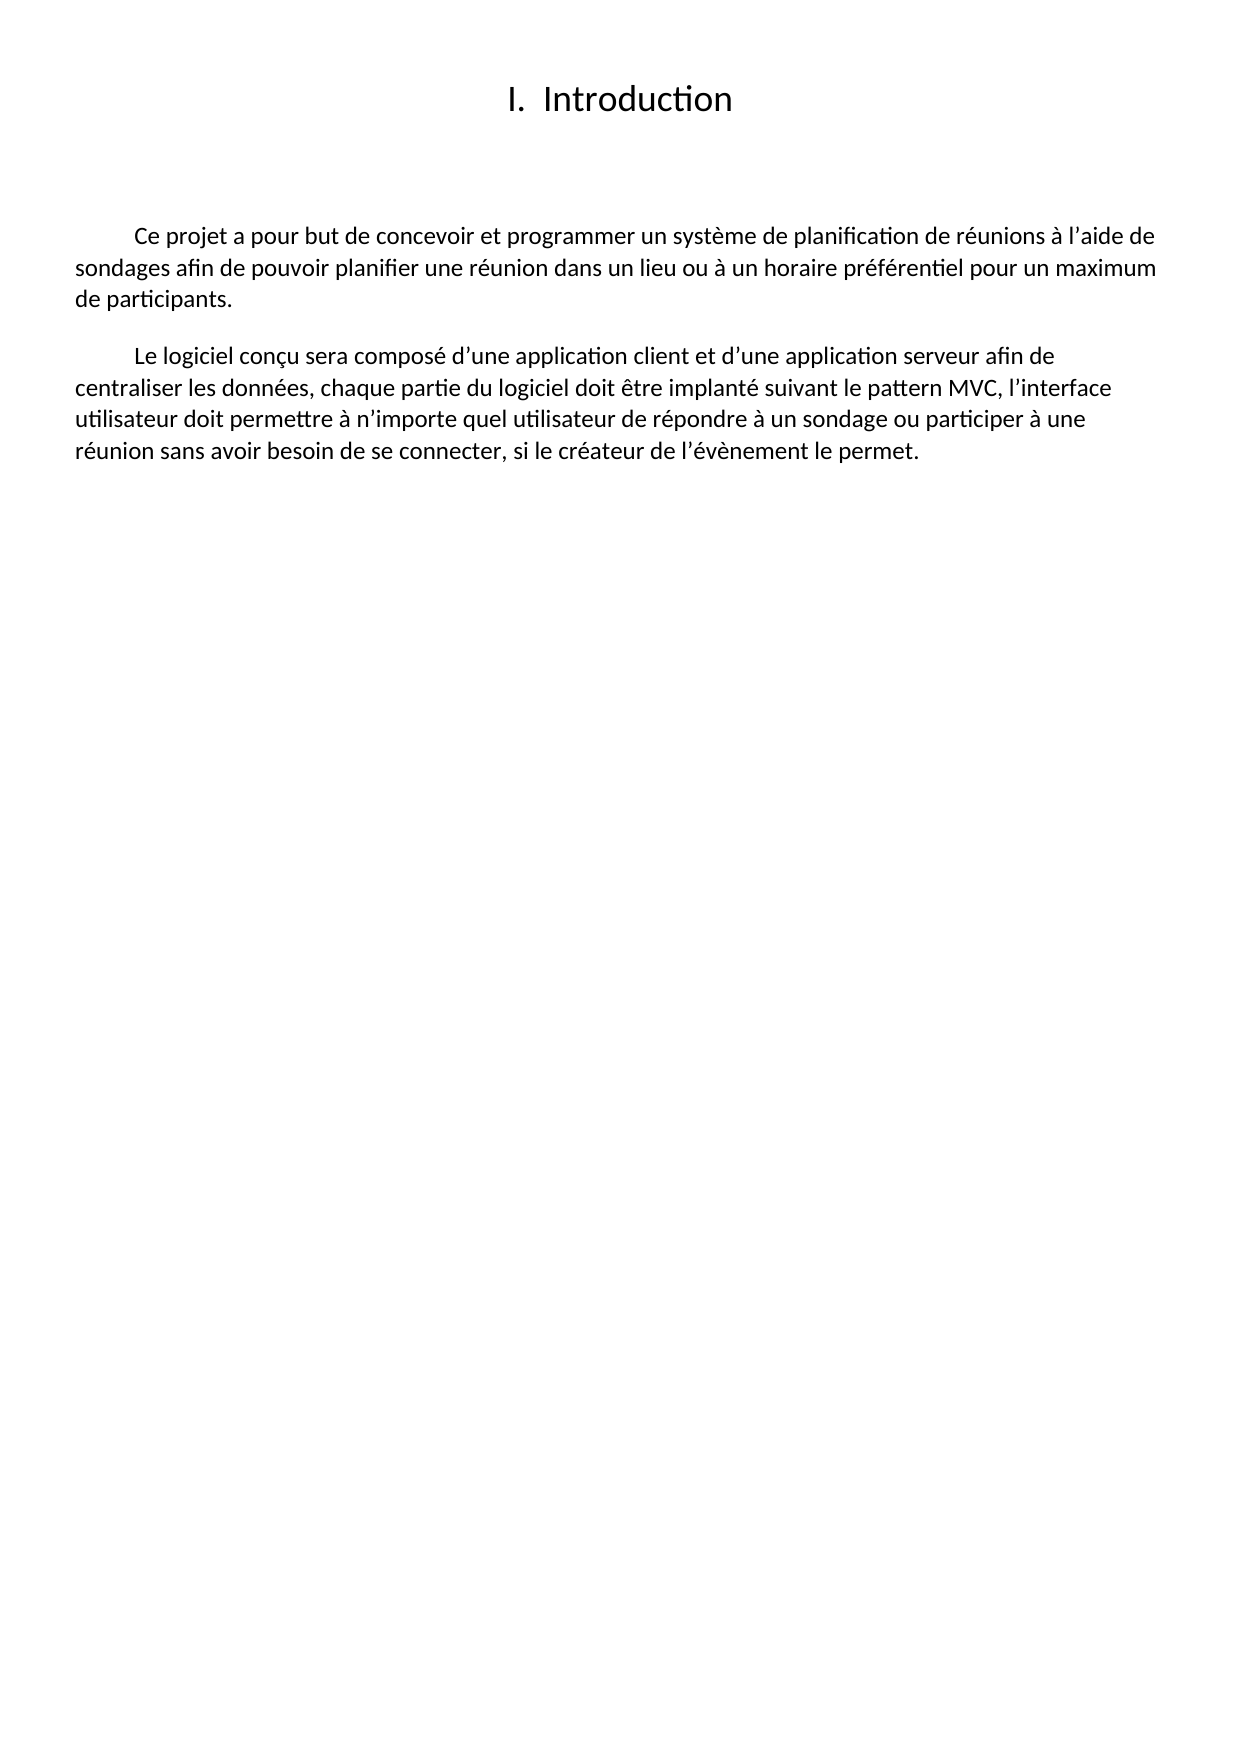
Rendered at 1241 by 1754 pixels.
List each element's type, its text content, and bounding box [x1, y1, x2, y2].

text I. Introduction [75, 75, 1165, 121]
text Ce projet a pour but de concevoir et programmer un système de planification de réunions à l’aide de sondages afin de pouvoir planifier une réunion dans un lieu ou à un horaire préférentiel pour un maximum de participants. [75, 220, 1165, 314]
text Le logiciel conçu sera composé d’une application client et d’une application serveur afin de centraliser les données, chaque partie du logiciel doit être implanté suivant le pattern MVC, l’interface utilisateur doit permettre à n’importe quel utilisateur de répondre à un sondage ou participer à une réunion sans avoir besoin de se connecter, si le créateur de l’évènement le permet. [75, 340, 1165, 466]
